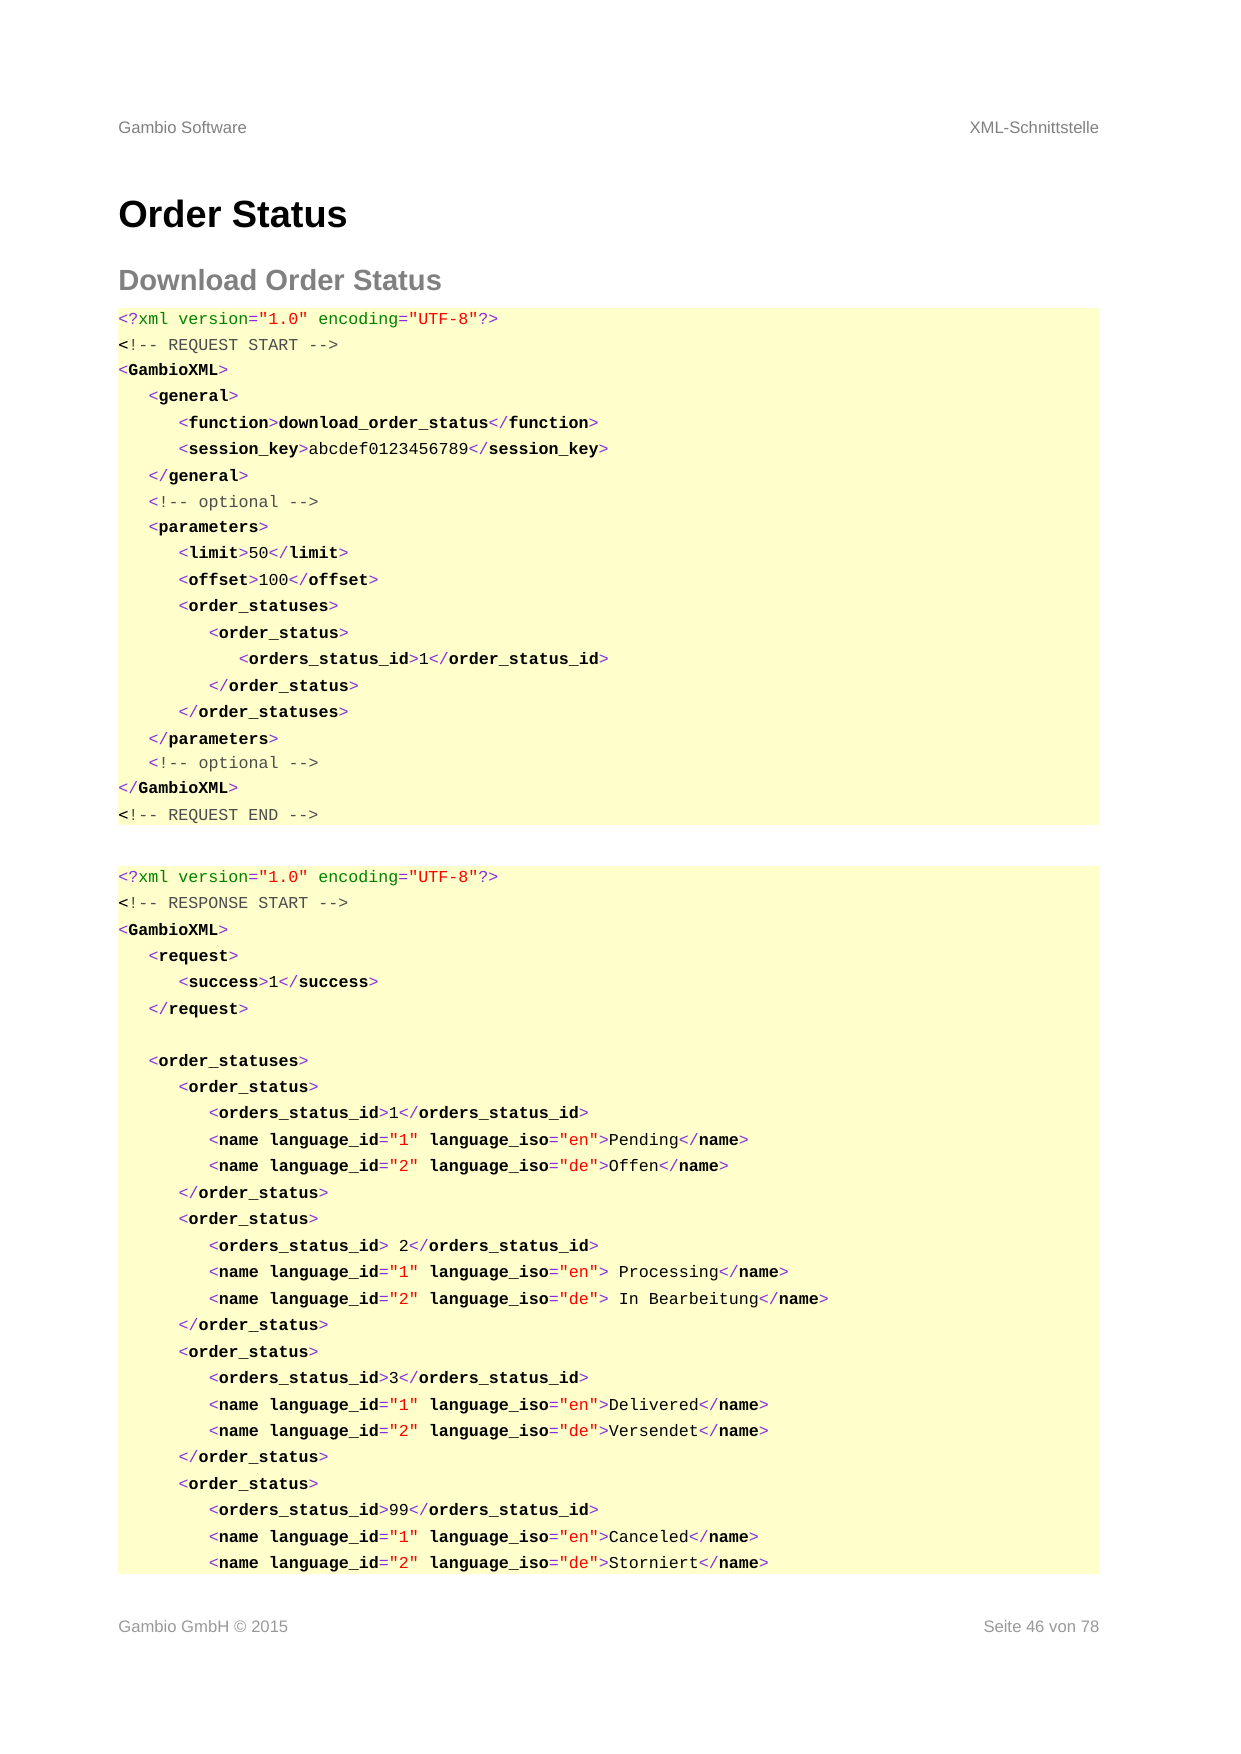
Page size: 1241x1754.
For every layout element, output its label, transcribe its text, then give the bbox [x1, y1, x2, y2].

text <orders_status_id>1</orders_status_id> [118, 1103, 1099, 1124]
text <!-- RESPONSE START --> [118, 893, 1099, 913]
text <name language_id="2" language_iso="de">Offen</name> [118, 1156, 1099, 1177]
text <session_key>abcdef0123456789</session_key> [118, 439, 1099, 460]
subtitle Download Order Status [118, 262, 1099, 296]
text <request> [118, 946, 1099, 966]
text <orders_status_id> 2</orders_status_id> [118, 1236, 1099, 1256]
text <GambioXML> [118, 361, 1099, 380]
text <GambioXML> [118, 919, 1099, 940]
text <order_statuses> [118, 596, 1099, 617]
text <orders_status_id>1</order_status_id> [118, 649, 1099, 670]
text <!-- REQUEST START --> [118, 335, 1099, 356]
text <name language_id="2" language_iso="de"> In Bearbeitung</name> [118, 1289, 1099, 1309]
text <function>download_order_status</function> [118, 413, 1099, 433]
text <limit>50</limit> [118, 543, 1099, 564]
text </order_status> [118, 676, 1099, 696]
text </order_status> [118, 1315, 1099, 1336]
text <general> [118, 386, 1099, 407]
text <success>1</success> [118, 972, 1099, 993]
text <name language_id="1" language_iso="en">Delivered</name> [118, 1394, 1099, 1415]
subtitle Order Status [118, 192, 1099, 235]
text </GambioXML> [118, 780, 1099, 799]
text <offset>100</offset> [118, 570, 1099, 590]
text <name language_id="2" language_iso="de">Storniert</name> [118, 1553, 1099, 1574]
text </order_statuses> [118, 702, 1099, 723]
text <!-- optional --> [118, 755, 1099, 774]
text <orders_status_id>3</orders_status_id> [118, 1368, 1099, 1388]
text <parameters> [118, 518, 1099, 537]
text <order_status> [118, 1209, 1099, 1230]
text </order_status> [118, 1447, 1099, 1468]
text <!-- REQUEST END --> [118, 804, 1099, 825]
text <order_statuses> [118, 1051, 1099, 1071]
text <order_status> [118, 1342, 1099, 1362]
text <name language_id="1" language_iso="en">Canceled</name> [118, 1527, 1099, 1547]
text <?xml version="1.0" encoding="UTF-8"?> [118, 866, 1099, 887]
text <name language_id="1" language_iso="en">Pending</name> [118, 1130, 1099, 1150]
text </order_status> [118, 1183, 1099, 1203]
text </parameters> [118, 728, 1099, 749]
text <name language_id="2" language_iso="de">Versendet</name> [118, 1421, 1099, 1441]
text </general> [118, 466, 1099, 486]
text <order_status> [118, 623, 1099, 643]
text <!-- optional --> [118, 492, 1099, 513]
text <order_status> [118, 1474, 1099, 1494]
text <order_status> [118, 1077, 1099, 1097]
text <orders_status_id>99</orders_status_id> [118, 1500, 1099, 1521]
text <name language_id="1" language_iso="en"> Processing</name> [118, 1262, 1099, 1283]
text <?xml version="1.0" encoding="UTF-8"?> [118, 308, 1099, 329]
text </request> [118, 999, 1099, 1019]
